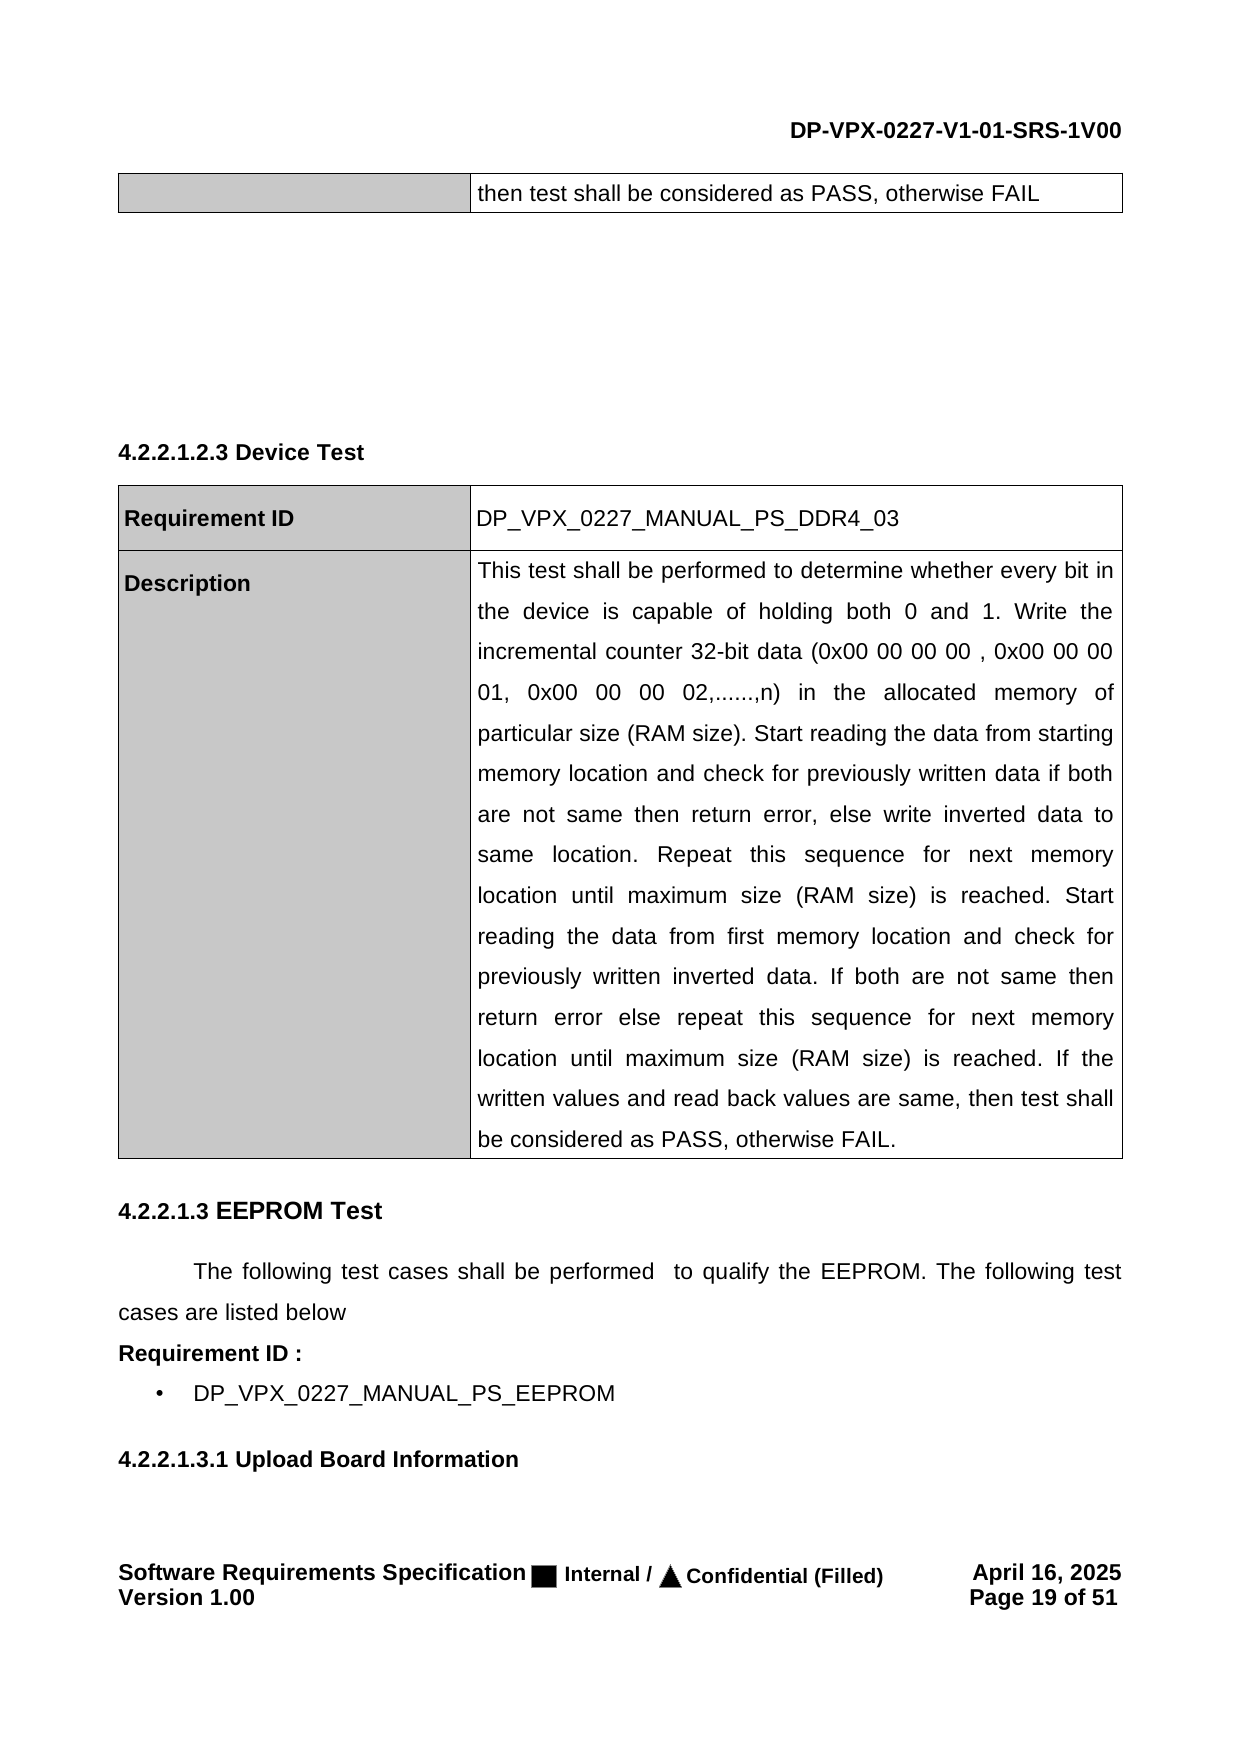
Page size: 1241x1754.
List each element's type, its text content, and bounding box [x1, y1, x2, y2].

table_header DP_VPX_0227_MANUAL_PS_DDR4_03 [471, 486, 1122, 550]
list DP_VPX_0227_MANUAL_PS_EEPROM [156, 1379, 1122, 1407]
subtitle EEPROM Test [118, 1196, 1122, 1225]
subtitle Device Test [118, 438, 1122, 465]
table_cell Description [119, 551, 470, 1158]
table_header Requirement ID [119, 486, 470, 550]
table_cell then test shall be considered as PASS, otherwise FAIL [471, 174, 1122, 212]
subtitle Upload Board Information [118, 1445, 1122, 1472]
text The following test cases shall be performed to qualify the EEPROM. The following test cases are listed below [118, 1258, 1122, 1325]
table_cell This test shall be performed to determine whether every bit in the device is capable of holding both 0 and 1. Write the incremental counter 32-bit data (0x00 00 00 00 , 0x00 00 00 01, 0x00 00 00 02,......,n) in the allocated memory of particular size (RAM size). Start reading the data from starting memory location and check for previously written data if both are not same then return error, else write inverted data to same location. Repeat this sequence for next memory location until maximum size (RAM size) is reached. Start reading the data from first memory location and check for previously written inverted data. If both are not same then return error else repeat this sequence for next memory location until maximum size (RAM size) is reached. If the written values and read back values are same, then test shall be considered as PASS, otherwise FAIL. [471, 551, 1122, 1158]
table_cell [119, 174, 470, 212]
text Requirement ID : [118, 1339, 1122, 1366]
